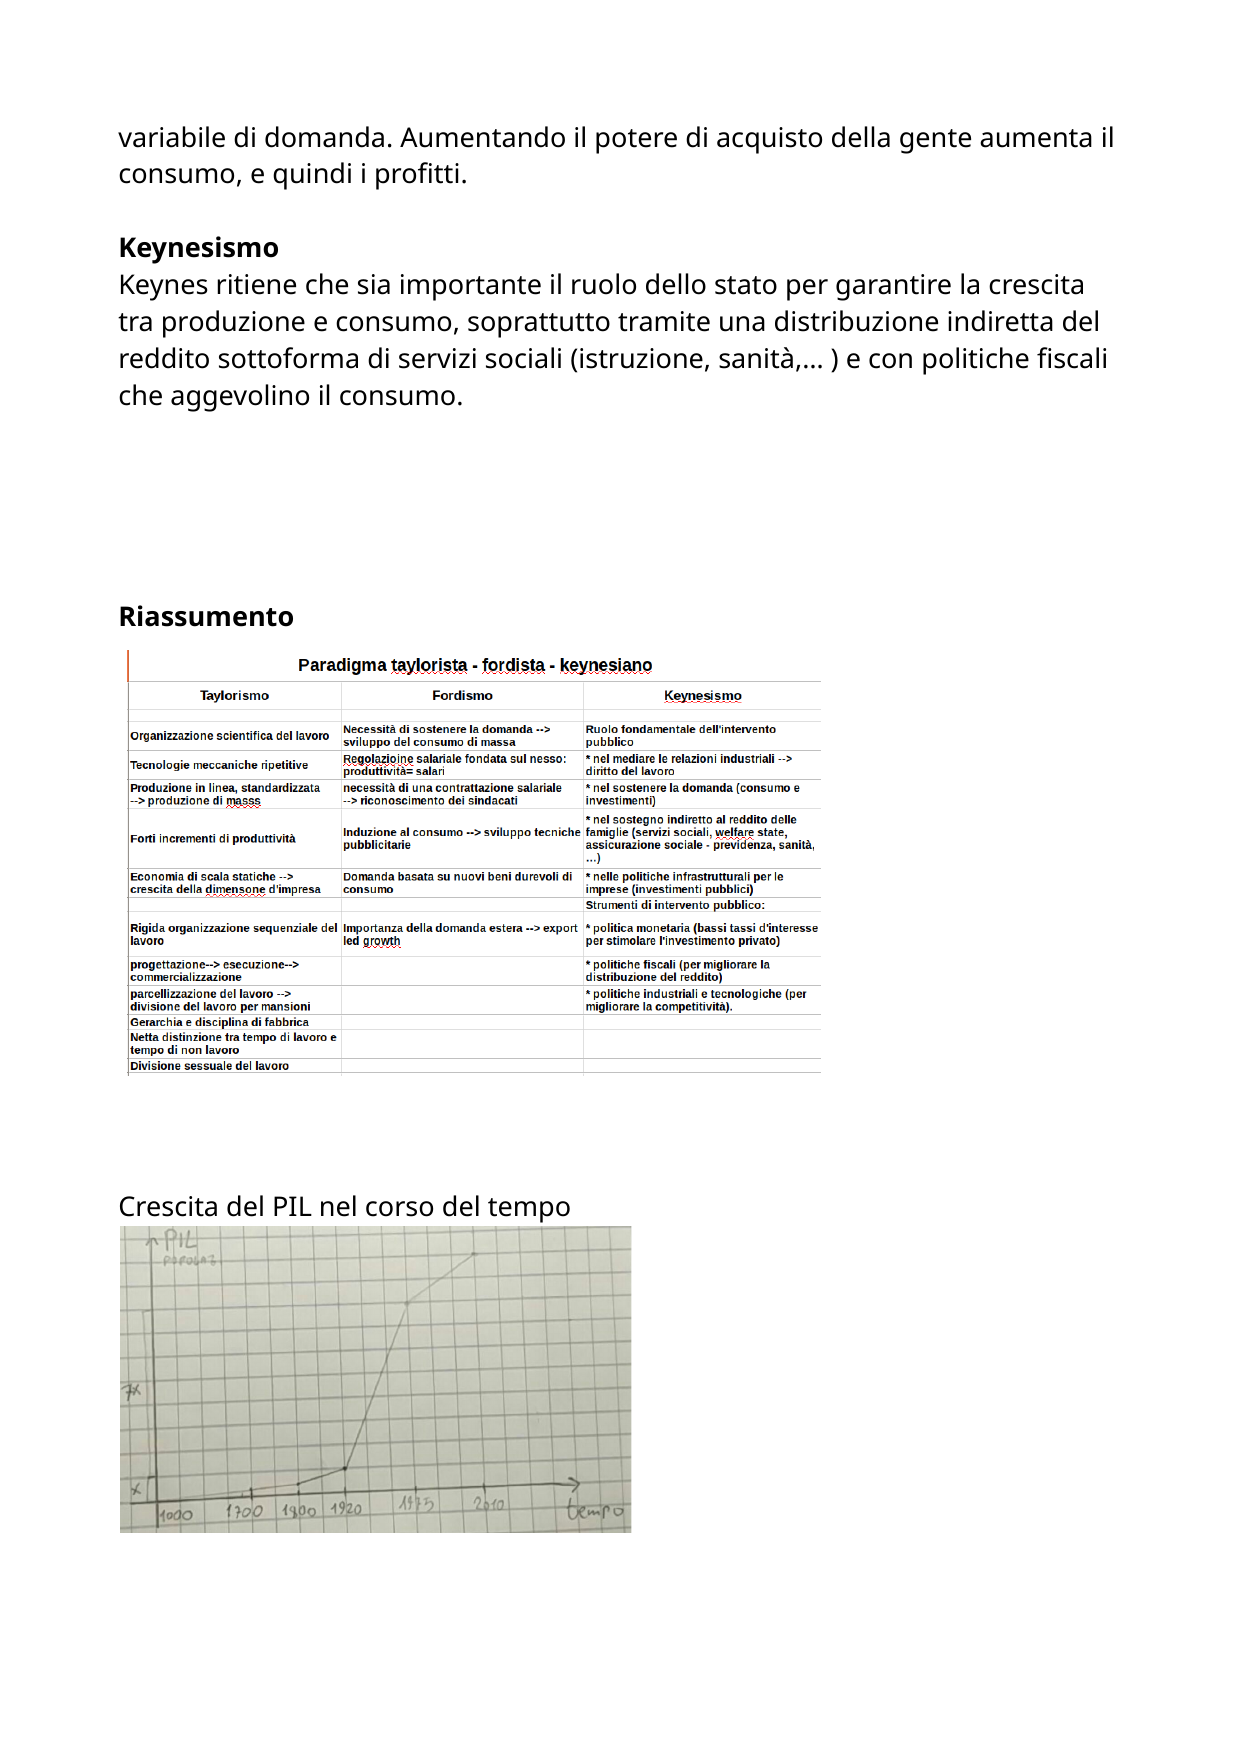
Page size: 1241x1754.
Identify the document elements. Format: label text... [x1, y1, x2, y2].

text Riassumento [118, 597, 1122, 634]
text Crescita del PIL nel corso del tempo [118, 1187, 1122, 1224]
picture [127, 650, 821, 1076]
picture [120, 1226, 632, 1533]
text Keynes ritiene che sia importante il ruolo dello stato per garantire la crescita tra produzione e consumo, soprattutto tramite una distribuzione indiretta del reddito sottoforma di servizi sociali (istruzione, sanità,… ) e con politiche fiscali che aggevolino il consumo. [118, 266, 1122, 413]
text variabile di domanda. Aumentando il potere di acquisto della gente aumenta il consumo, e quindi i profitti. [118, 118, 1122, 192]
text Keynesismo [118, 229, 1122, 266]
